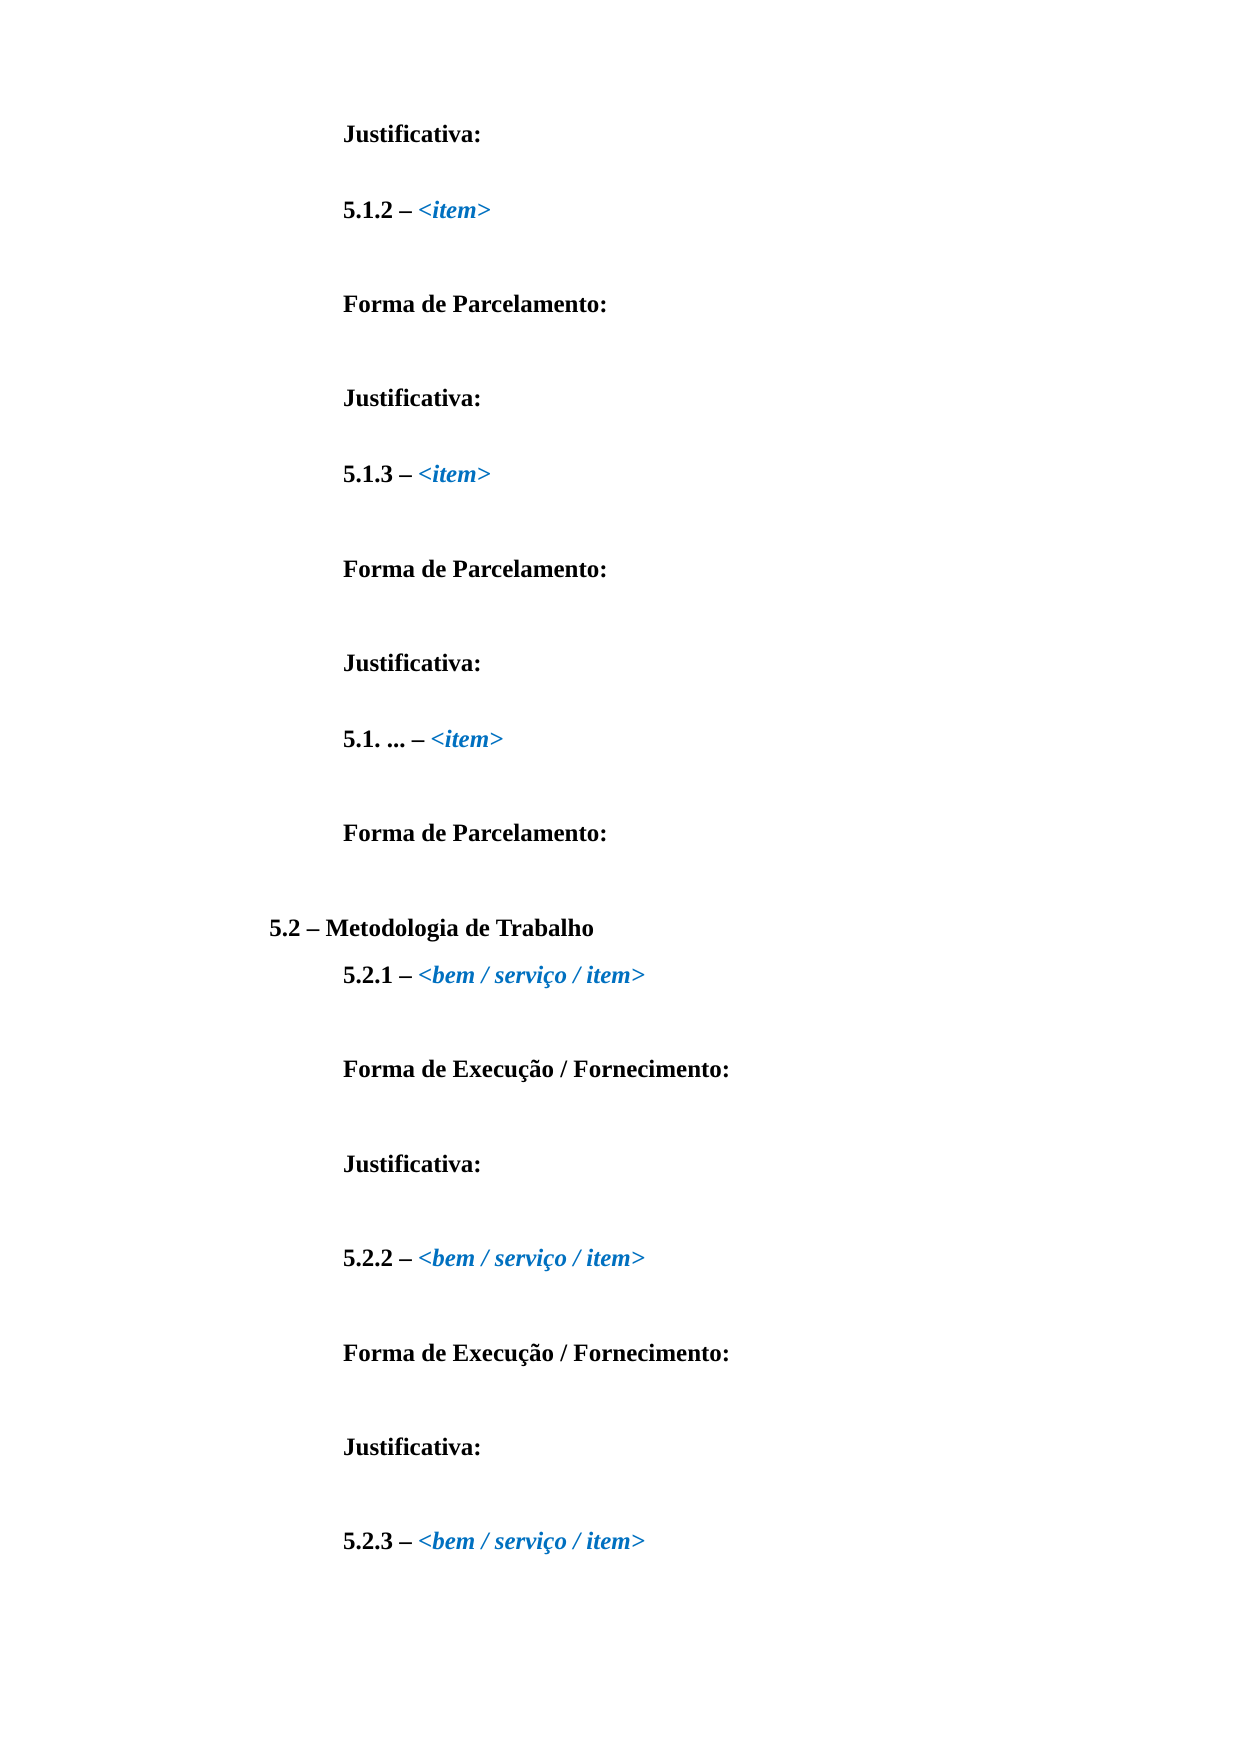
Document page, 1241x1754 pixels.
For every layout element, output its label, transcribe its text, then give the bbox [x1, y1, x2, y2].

text Justificativa: [195, 118, 1064, 148]
text Justificativa: [195, 647, 1064, 677]
text 5.2.1 – <bem / serviço / item> [195, 959, 1064, 989]
text 5.2.3 – <bem / serviço / item> [195, 1526, 1064, 1555]
text 5.2 – Metodologia de Trabalho [195, 912, 1064, 942]
text 5.2.2 – <bem / serviço / item> [195, 1242, 1064, 1272]
text Forma de Parcelamento: [195, 818, 1064, 847]
text Justificativa: [195, 1148, 1064, 1178]
text Forma de Parcelamento: [195, 288, 1064, 318]
text 5.1.2 – <item> [195, 194, 1064, 223]
text 5.1.3 – <item> [195, 459, 1064, 488]
text 5.1. ... – <item> [195, 723, 1064, 753]
text Justificativa: [195, 1431, 1064, 1461]
text Forma de Execução / Fornecimento: [195, 1337, 1064, 1366]
text Justificativa: [195, 383, 1064, 412]
text Forma de Parcelamento: [195, 553, 1064, 583]
text Forma de Execução / Fornecimento: [195, 1054, 1064, 1083]
